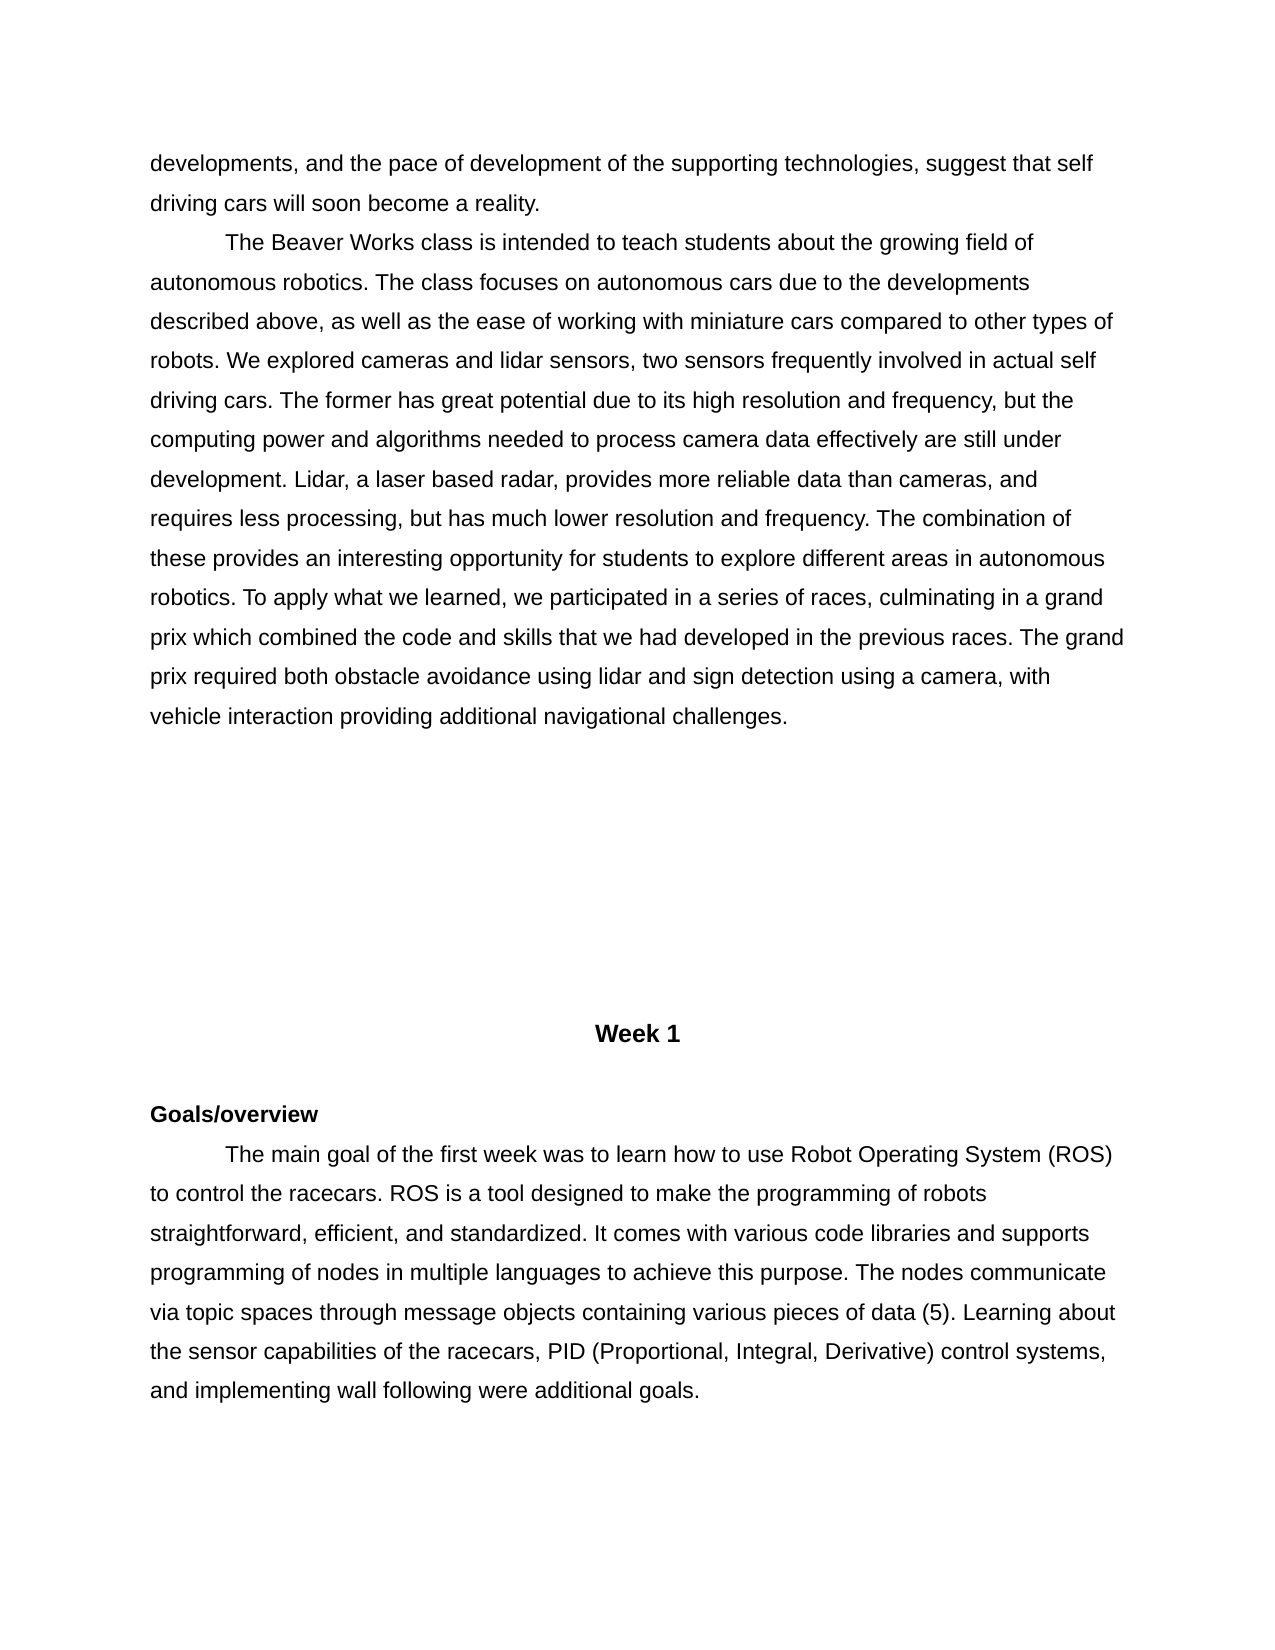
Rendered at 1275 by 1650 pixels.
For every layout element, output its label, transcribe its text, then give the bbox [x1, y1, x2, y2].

text Goals/overview [150, 1101, 1125, 1127]
text Week 1 [150, 1018, 1125, 1047]
text The Beaver Works class is intended to teach students about the growing field of autonomous robotics. The class focuses on autonomous cars due to the developments described above, as well as the ease of working with miniature cars compared to other types of robots. We explored cameras and lidar sensors, two sensors frequently involved in actual self driving cars. The former has great potential due to its high resolution and frequency, but the computing power and algorithms needed to process camera data effectively are still under development. Lidar, a laser based radar, provides more reliable data than cameras, and requires less processing, but has much lower resolution and frequency. The combination of these provides an interesting opportunity for students to explore different areas in autonomous robotics. To apply what we learned, we participated in a series of races, culminating in a grand prix which combined the code and skills that we had developed in the previous races. The grand prix required both obstacle avoidance using lidar and sign detection using a camera, with vehicle interaction providing additional navigational challenges. [150, 229, 1125, 729]
text developments, and the pace of development of the supporting technologies, suggest that self driving cars will soon become a reality. [150, 150, 1125, 216]
text The main goal of the first week was to learn how to use Robot Operating System (ROS) to control the racecars. ROS is a tool designed to make the programming of robots straightforward, efficient, and standardized. It comes with various code libraries and supports programming of nodes in multiple languages to achieve this purpose. The nodes communicate via topic spaces through message objects containing various pieces of data (5). Learning about the sensor capabilities of the racecars, PID (Proportional, Integral, Derivative) control systems, and implementing wall following were additional goals. [150, 1141, 1125, 1404]
